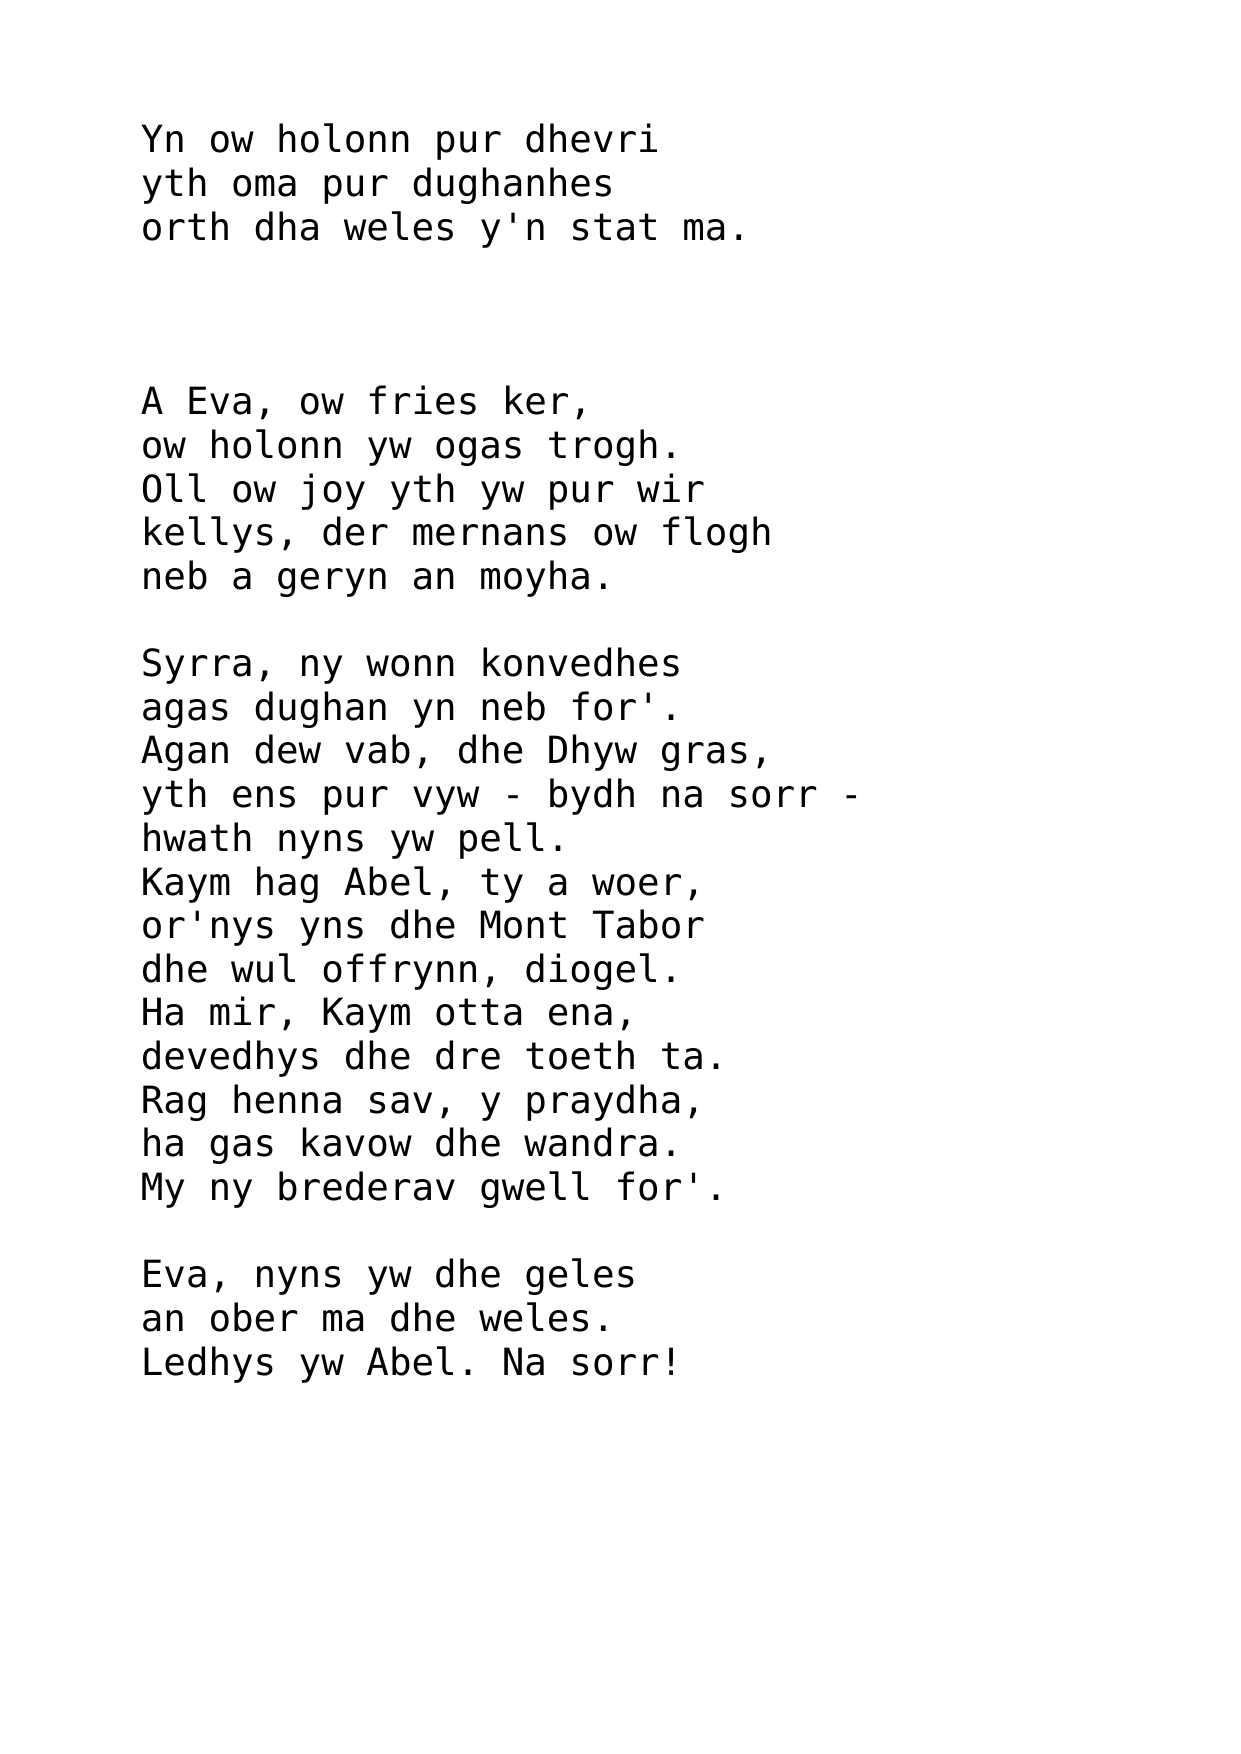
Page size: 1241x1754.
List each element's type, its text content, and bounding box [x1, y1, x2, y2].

text kellys, der mernans ow flogh [118, 511, 1122, 554]
text Syrra, ny wonn konvedhes [118, 642, 1122, 686]
text hwath nyns yw pell. [118, 816, 1122, 860]
text an ober ma dhe weles. [118, 1297, 1122, 1340]
text Rag henna sav, y praydha, [118, 1078, 1122, 1122]
text or'nys yns dhe Mont Tabor [118, 904, 1122, 947]
text Oll ow joy yth yw pur wir [118, 467, 1122, 511]
text My ny brederav gwell for'. [118, 1166, 1122, 1209]
text yth oma pur dughanhes [118, 162, 1122, 205]
text Eva, nyns yw dhe geles [118, 1253, 1122, 1297]
text neb a geryn an moyha. [118, 554, 1122, 598]
text yth ens pur vyw - bydh na sorr - [118, 773, 1122, 816]
text Ha mir, Kaym otta ena, [118, 991, 1122, 1035]
text orth dha weles y'n stat ma. [118, 205, 1122, 249]
text Ledhys yw Abel. Na sorr! [118, 1340, 1122, 1384]
text Yn ow holonn pur dhevri [118, 118, 1122, 162]
text ha gas kavow dhe wandra. [118, 1122, 1122, 1166]
text devedhys dhe dre toeth ta. [118, 1035, 1122, 1078]
text Kaym hag Abel, ty a woer, [118, 860, 1122, 904]
text A Eva, ow fries ker, [118, 380, 1122, 424]
text Agan dew vab, dhe Dhyw gras, [118, 729, 1122, 773]
text ow holonn yw ogas trogh. [118, 424, 1122, 467]
text dhe wul offrynn, diogel. [118, 947, 1122, 991]
text agas dughan yn neb for'. [118, 686, 1122, 729]
